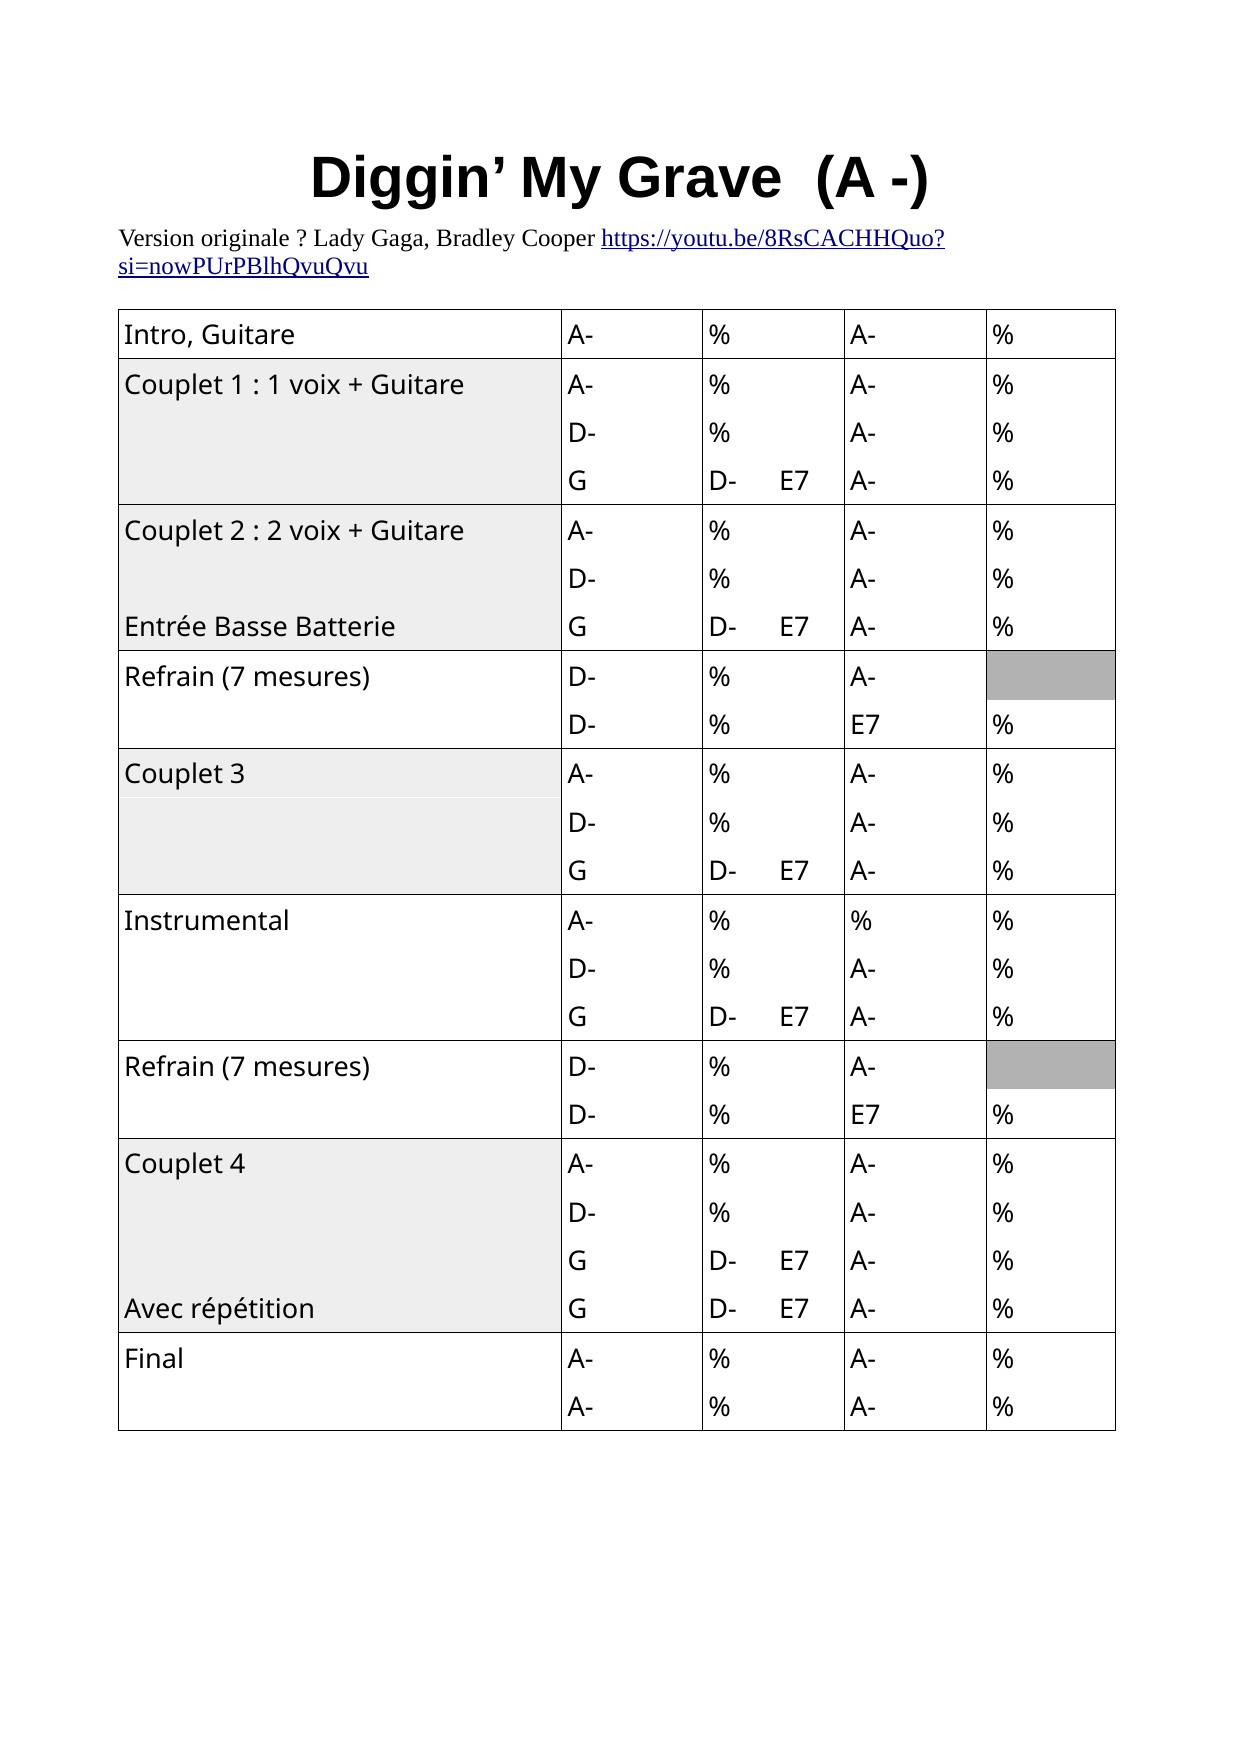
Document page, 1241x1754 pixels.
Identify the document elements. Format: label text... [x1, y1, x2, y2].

table_cell % [703, 944, 844, 992]
table_cell D- E7 [703, 846, 844, 894]
table_cell G [562, 456, 702, 504]
table_cell % [987, 1236, 1115, 1284]
table_cell Refrain (7 mesures) [119, 651, 561, 700]
table_cell [119, 554, 561, 602]
table_cell A- [845, 1187, 986, 1236]
table_cell D- [562, 1041, 702, 1089]
table_cell A- [845, 846, 986, 894]
table_cell A- [845, 1284, 986, 1332]
table_cell % [987, 505, 1115, 554]
table_cell A- [562, 1382, 702, 1430]
table_cell % [987, 408, 1115, 456]
table_cell A- [845, 798, 986, 846]
table_cell % [987, 1139, 1115, 1187]
table_cell [119, 944, 561, 992]
table_cell D- [562, 554, 702, 602]
table_cell % [845, 895, 986, 943]
table_cell % [987, 602, 1115, 650]
table_cell A- [845, 602, 986, 650]
table_cell A- [845, 1236, 986, 1284]
table_cell D- [562, 944, 702, 992]
table_cell G [562, 602, 702, 650]
table_cell Entrée Basse Batterie [119, 602, 561, 650]
table_cell D- [562, 1187, 702, 1236]
table_cell [119, 1236, 561, 1284]
table_cell D- E7 [703, 602, 844, 650]
table_cell Final [119, 1333, 561, 1382]
table_cell A- [562, 1139, 702, 1187]
table_cell % [703, 554, 844, 602]
table_cell G [562, 846, 702, 894]
table_cell % [987, 895, 1115, 943]
table_cell [987, 651, 1115, 700]
table_cell A- [845, 1382, 986, 1430]
table_cell D- [562, 651, 702, 700]
table_cell % [703, 1139, 844, 1187]
table_cell % [987, 749, 1115, 797]
table_cell % [703, 1382, 844, 1430]
table_cell D- [562, 1090, 702, 1138]
table_cell A- [562, 505, 702, 554]
table_header % [987, 310, 1115, 358]
table_cell % [987, 1284, 1115, 1332]
table_cell Couplet 2 : 2 voix + Guitare [119, 505, 561, 554]
table_cell % [987, 846, 1115, 894]
table_cell [119, 456, 561, 504]
table_cell [119, 1382, 561, 1430]
table_cell % [703, 1187, 844, 1236]
table_cell % [987, 944, 1115, 992]
table_header A- [562, 310, 702, 358]
table_cell A- [845, 456, 986, 504]
table_cell D- E7 [703, 456, 844, 504]
table_cell % [987, 1333, 1115, 1382]
table_cell A- [845, 992, 986, 1040]
table_cell Couplet 4 [119, 1139, 561, 1187]
table_cell % [987, 554, 1115, 602]
table_cell A- [845, 749, 986, 797]
table_cell % [703, 359, 844, 408]
table_cell A- [845, 554, 986, 602]
table_cell % [703, 1090, 844, 1138]
table_cell A- [845, 1041, 986, 1089]
table_cell [119, 1187, 561, 1236]
table_header A- [845, 310, 986, 358]
table_cell [119, 992, 561, 1040]
table_cell A- [845, 1333, 986, 1382]
table_cell % [703, 1333, 844, 1382]
table_cell [119, 798, 561, 846]
table_cell D- E7 [703, 992, 844, 1040]
title Diggin’ My Grave (A -) [118, 143, 1122, 210]
table_cell A- [845, 1139, 986, 1187]
table_cell A- [562, 359, 702, 408]
table_cell % [703, 798, 844, 846]
table_header % [703, 310, 844, 358]
table_cell % [703, 749, 844, 797]
table_cell D- [562, 408, 702, 456]
table_cell A- [845, 505, 986, 554]
table_cell A- [845, 651, 986, 700]
table_cell D- E7 [703, 1236, 844, 1284]
table_cell [119, 408, 561, 456]
table_cell % [703, 505, 844, 554]
table_cell A- [562, 749, 702, 797]
table_cell Avec répétition [119, 1284, 561, 1332]
table_cell % [987, 1090, 1115, 1138]
table_cell % [987, 1382, 1115, 1430]
table_cell G [562, 1284, 702, 1332]
table_cell A- [562, 895, 702, 943]
table_cell A- [845, 408, 986, 456]
table_cell D- E7 [703, 1284, 844, 1332]
table_cell G [562, 1236, 702, 1284]
table_cell A- [845, 944, 986, 992]
table_cell % [703, 700, 844, 748]
table_cell G [562, 992, 702, 1040]
table_cell % [987, 1187, 1115, 1236]
table_header Intro, Guitare [119, 310, 561, 358]
table_cell Couplet 1 : 1 voix + Guitare [119, 359, 561, 408]
table_cell D- [562, 798, 702, 846]
table_cell [119, 1090, 561, 1138]
table_cell % [987, 359, 1115, 408]
table_cell % [703, 408, 844, 456]
table_cell Instrumental [119, 895, 561, 943]
table_cell Couplet 3 [119, 749, 561, 797]
table_cell % [987, 456, 1115, 504]
table_cell % [987, 798, 1115, 846]
table_cell E7 [845, 700, 986, 748]
table_cell D- [562, 700, 702, 748]
table_cell Refrain (7 mesures) [119, 1041, 561, 1089]
table_cell % [703, 895, 844, 943]
table_cell [119, 846, 561, 894]
table_cell % [703, 1041, 844, 1089]
table_cell % [703, 651, 844, 700]
table_cell [987, 1041, 1115, 1089]
table_cell A- [562, 1333, 702, 1382]
table_cell % [987, 700, 1115, 748]
table_cell E7 [845, 1090, 986, 1138]
table_cell % [987, 992, 1115, 1040]
text Version originale ? Lady Gaga, Bradley Cooper https://youtu.be/8RsCACHHQuo?si=nowPUrPBlhQvuQvu [118, 223, 1122, 280]
table_cell [119, 700, 561, 748]
table_cell A- [845, 359, 986, 408]
